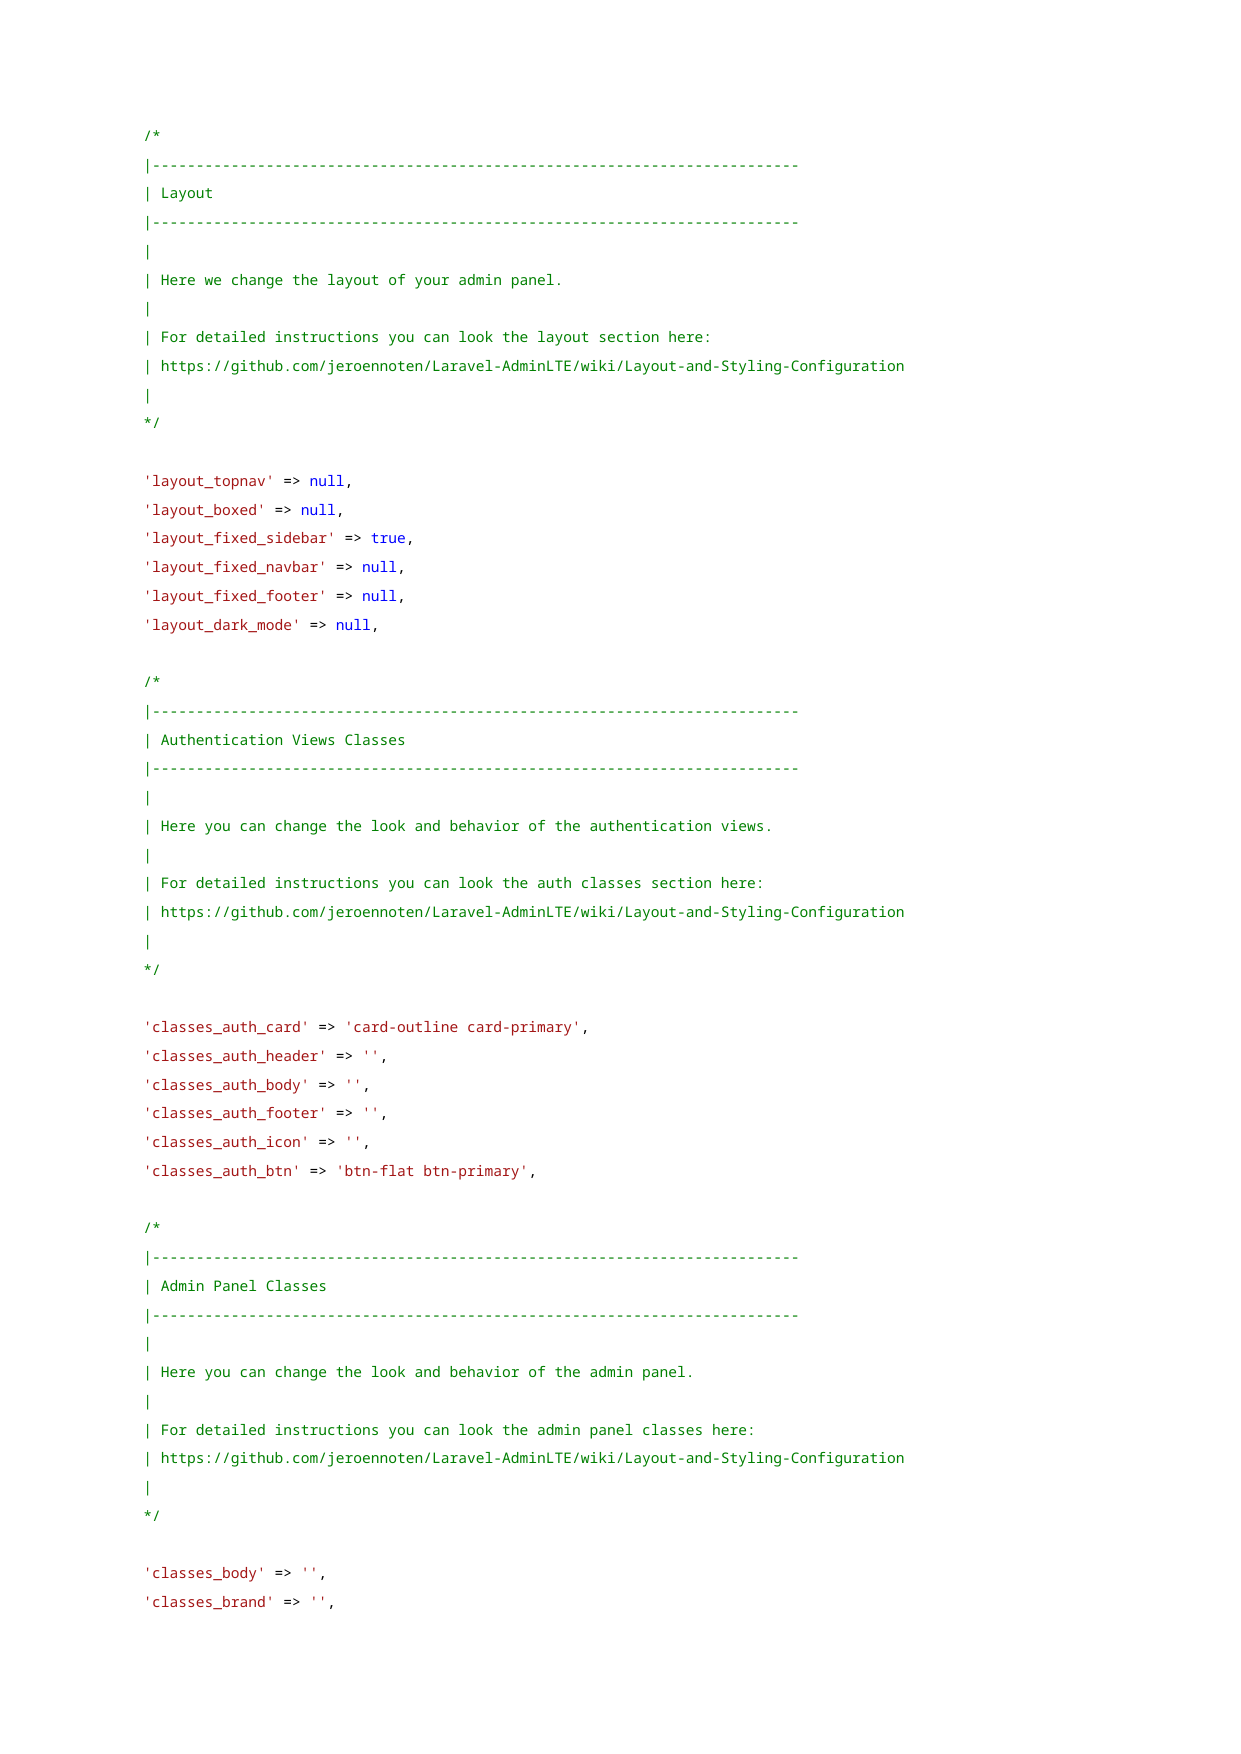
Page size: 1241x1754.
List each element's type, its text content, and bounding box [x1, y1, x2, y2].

text */ [118, 406, 1122, 434]
text 'classes_body' => '', [118, 1556, 1122, 1584]
text | Admin Panel Classes [118, 1268, 1122, 1297]
text | [118, 1469, 1122, 1498]
text */ [118, 952, 1122, 981]
text | Authentication Views Classes [118, 722, 1122, 751]
text |-------------------------------------------------------------------------- [118, 204, 1122, 233]
text | [118, 779, 1122, 808]
text | Here you can change the look and behavior of the admin panel. [118, 1354, 1122, 1383]
text | For detailed instructions you can look the layout section here: [118, 319, 1122, 348]
text | https://github.com/jeroennoten/Laravel-AdminLTE/wiki/Layout-and-Styling-Configuration [118, 1441, 1122, 1469]
text 'classes_brand' => '', [118, 1584, 1122, 1613]
text /* [118, 1211, 1122, 1239]
text 'layout_fixed_sidebar' => true, [118, 521, 1122, 549]
text | For detailed instructions you can look the admin panel classes here: [118, 1412, 1122, 1441]
text 'layout_dark_mode' => null, [118, 607, 1122, 636]
text 'classes_auth_body' => '', [118, 1067, 1122, 1096]
text 'classes_auth_header' => '', [118, 1038, 1122, 1067]
text |-------------------------------------------------------------------------- [118, 751, 1122, 779]
text | [118, 837, 1122, 866]
text /* [118, 664, 1122, 693]
text 'layout_fixed_footer' => null, [118, 578, 1122, 607]
text 'classes_auth_card' => 'card-outline card-primary', [118, 1009, 1122, 1038]
text | Here we change the layout of your admin panel. [118, 262, 1122, 291]
text | [118, 1326, 1122, 1354]
text 'classes_auth_icon' => '', [118, 1124, 1122, 1153]
text | [118, 377, 1122, 406]
text | Layout [118, 176, 1122, 204]
text | For detailed instructions you can look the auth classes section here: [118, 866, 1122, 894]
text 'classes_auth_footer' => '', [118, 1096, 1122, 1124]
text |-------------------------------------------------------------------------- [118, 1239, 1122, 1268]
text |-------------------------------------------------------------------------- [118, 1297, 1122, 1326]
text 'classes_auth_btn' => 'btn-flat btn-primary', [118, 1153, 1122, 1182]
text | [118, 291, 1122, 319]
text |-------------------------------------------------------------------------- [118, 147, 1122, 176]
text | Here you can change the look and behavior of the authentication views. [118, 808, 1122, 837]
text | [118, 1383, 1122, 1412]
text | https://github.com/jeroennoten/Laravel-AdminLTE/wiki/Layout-and-Styling-Configuration [118, 894, 1122, 923]
text |-------------------------------------------------------------------------- [118, 693, 1122, 722]
text 'layout_topnav' => null, [118, 463, 1122, 492]
text | [118, 923, 1122, 952]
text | [118, 233, 1122, 262]
text | https://github.com/jeroennoten/Laravel-AdminLTE/wiki/Layout-and-Styling-Configuration [118, 348, 1122, 377]
text 'layout_boxed' => null, [118, 492, 1122, 521]
text /* [118, 118, 1122, 147]
text 'layout_fixed_navbar' => null, [118, 549, 1122, 578]
text */ [118, 1498, 1122, 1527]
